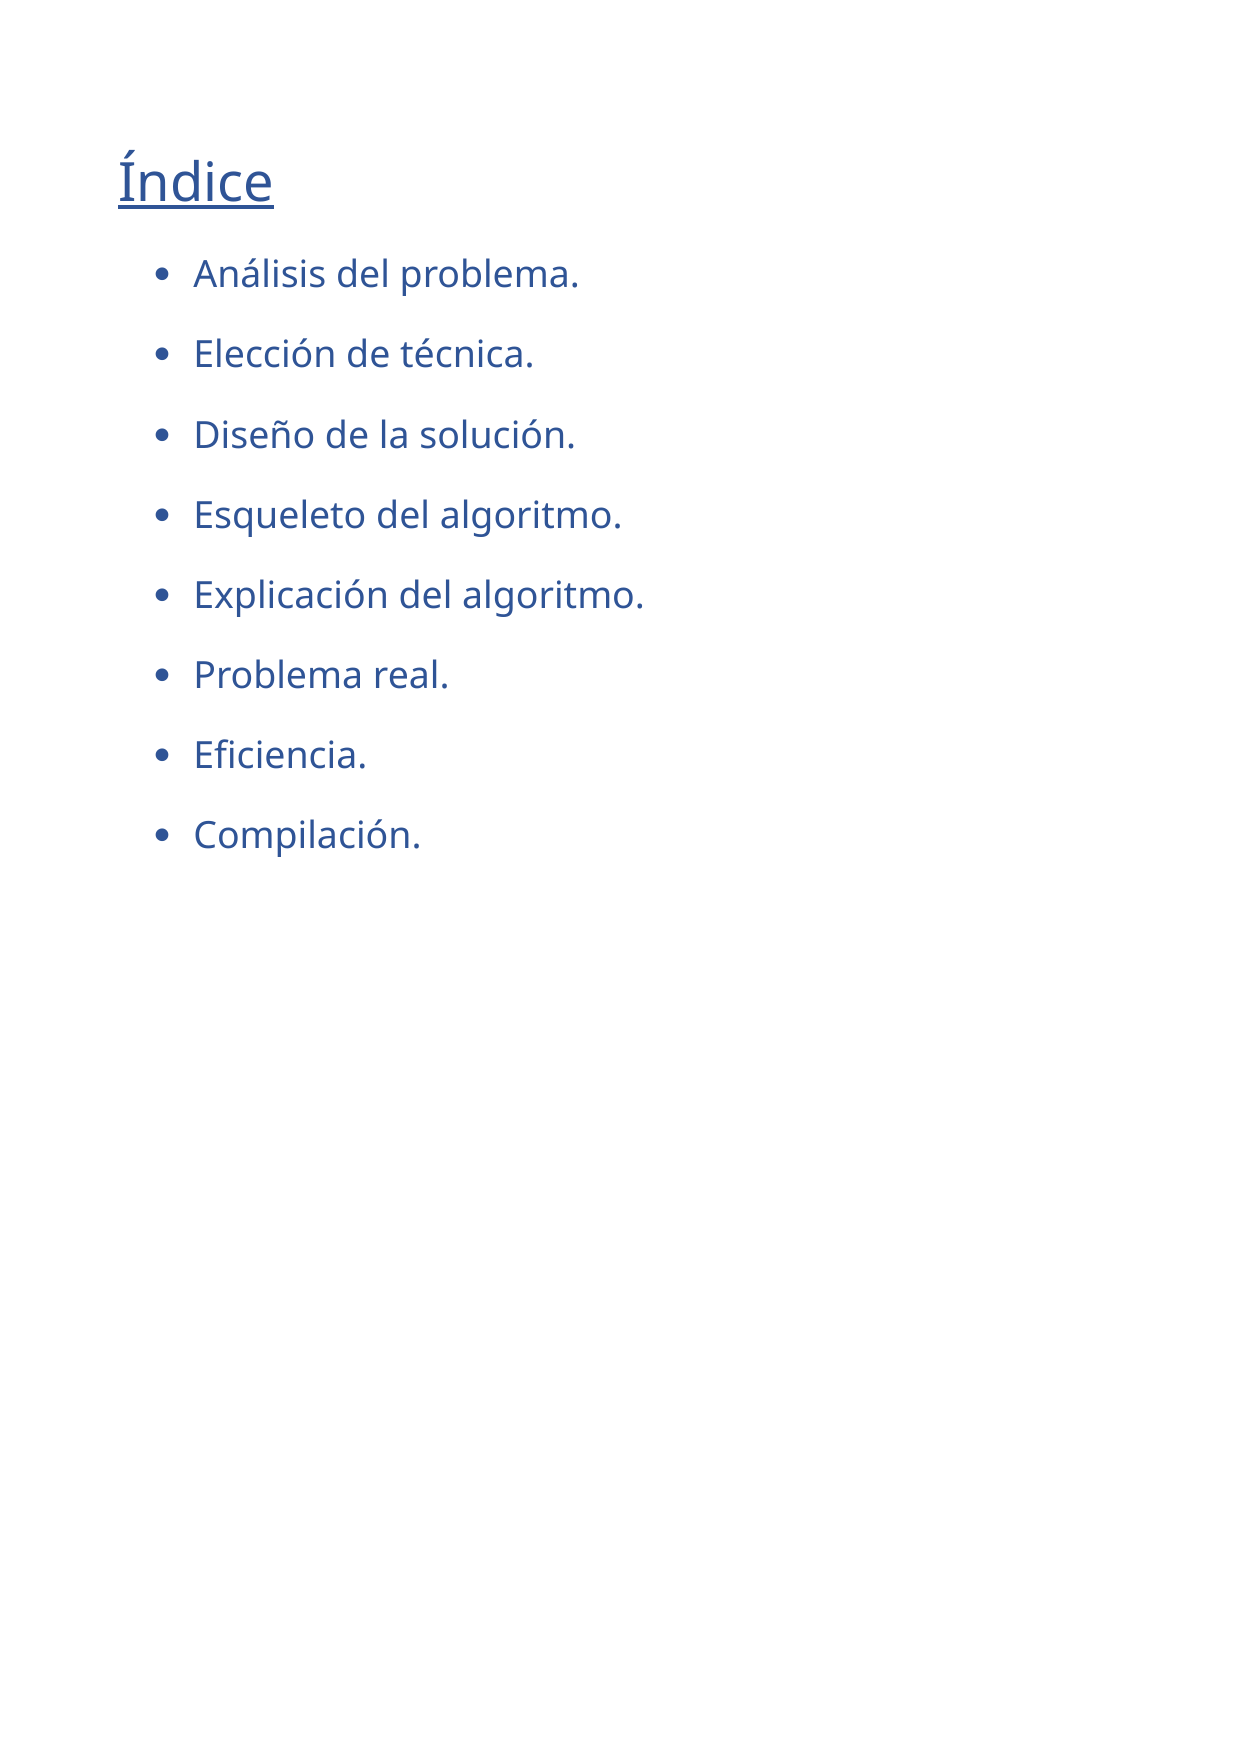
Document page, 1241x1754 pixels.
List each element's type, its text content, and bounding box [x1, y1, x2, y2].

subtitle Elección de técnica. [156, 328, 1122, 379]
subtitle Explicación del algoritmo. [156, 568, 1122, 619]
subtitle Esqueleto del algoritmo. [156, 488, 1122, 539]
subtitle Diseño de la solución. [156, 408, 1122, 459]
subtitle Compilación. [156, 808, 1122, 859]
subtitle Análisis del problema. [156, 248, 1122, 299]
subtitle Problema real. [156, 648, 1122, 699]
subtitle Índice [118, 143, 1122, 217]
subtitle Eficiencia. [156, 728, 1122, 779]
